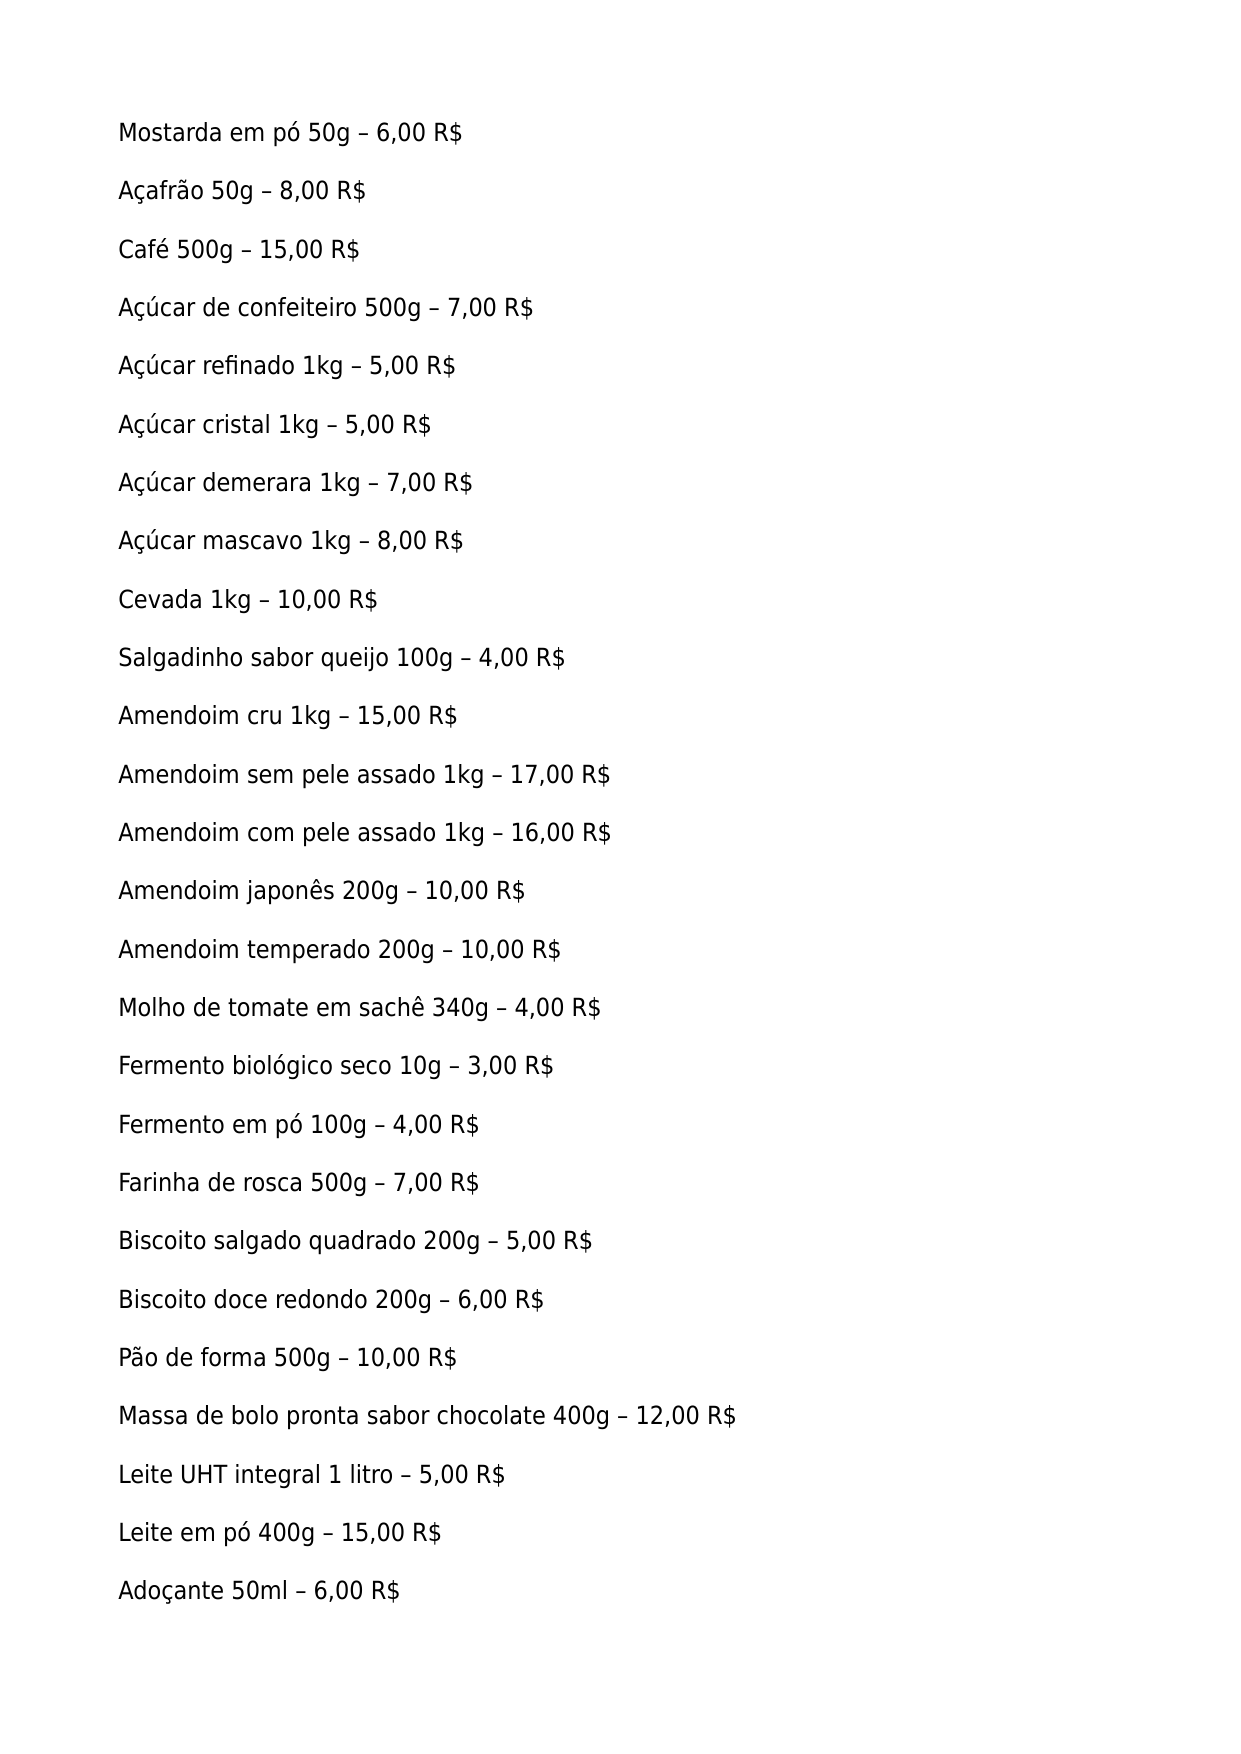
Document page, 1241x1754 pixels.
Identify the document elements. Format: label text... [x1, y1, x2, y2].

text Leite UHT integral 1 litro – 5,00 R$ [118, 1460, 1122, 1489]
text Adoçante 50ml – 6,00 R$ [118, 1576, 1122, 1606]
text Açúcar refinado 1kg – 5,00 R$ [118, 351, 1122, 381]
text Açúcar de confeiteiro 500g – 7,00 R$ [118, 293, 1122, 322]
text Açúcar demerara 1kg – 7,00 R$ [118, 468, 1122, 497]
text Biscoito salgado quadrado 200g – 5,00 R$ [118, 1226, 1122, 1256]
text Amendoim cru 1kg – 15,00 R$ [118, 701, 1122, 731]
text Molho de tomate em sachê 340g – 4,00 R$ [118, 993, 1122, 1022]
text Cevada 1kg – 10,00 R$ [118, 585, 1122, 614]
text Fermento em pó 100g – 4,00 R$ [118, 1110, 1122, 1139]
text Café 500g – 15,00 R$ [118, 235, 1122, 264]
text Amendoim sem pele assado 1kg – 17,00 R$ [118, 760, 1122, 789]
text Amendoim com pele assado 1kg – 16,00 R$ [118, 818, 1122, 847]
text Biscoito doce redondo 200g – 6,00 R$ [118, 1285, 1122, 1314]
text Açúcar mascavo 1kg – 8,00 R$ [118, 526, 1122, 556]
text Amendoim temperado 200g – 10,00 R$ [118, 935, 1122, 964]
text Leite em pó 400g – 15,00 R$ [118, 1518, 1122, 1547]
text Salgadinho sabor queijo 100g – 4,00 R$ [118, 643, 1122, 672]
text Açafrão 50g – 8,00 R$ [118, 176, 1122, 206]
text Massa de bolo pronta sabor chocolate 400g – 12,00 R$ [118, 1401, 1122, 1431]
text Fermento biológico seco 10g – 3,00 R$ [118, 1051, 1122, 1081]
text Mostarda em pó 50g – 6,00 R$ [118, 118, 1122, 147]
text Farinha de rosca 500g – 7,00 R$ [118, 1168, 1122, 1197]
text Açúcar cristal 1kg – 5,00 R$ [118, 410, 1122, 439]
text Amendoim japonês 200g – 10,00 R$ [118, 876, 1122, 906]
text Pão de forma 500g – 10,00 R$ [118, 1343, 1122, 1372]
